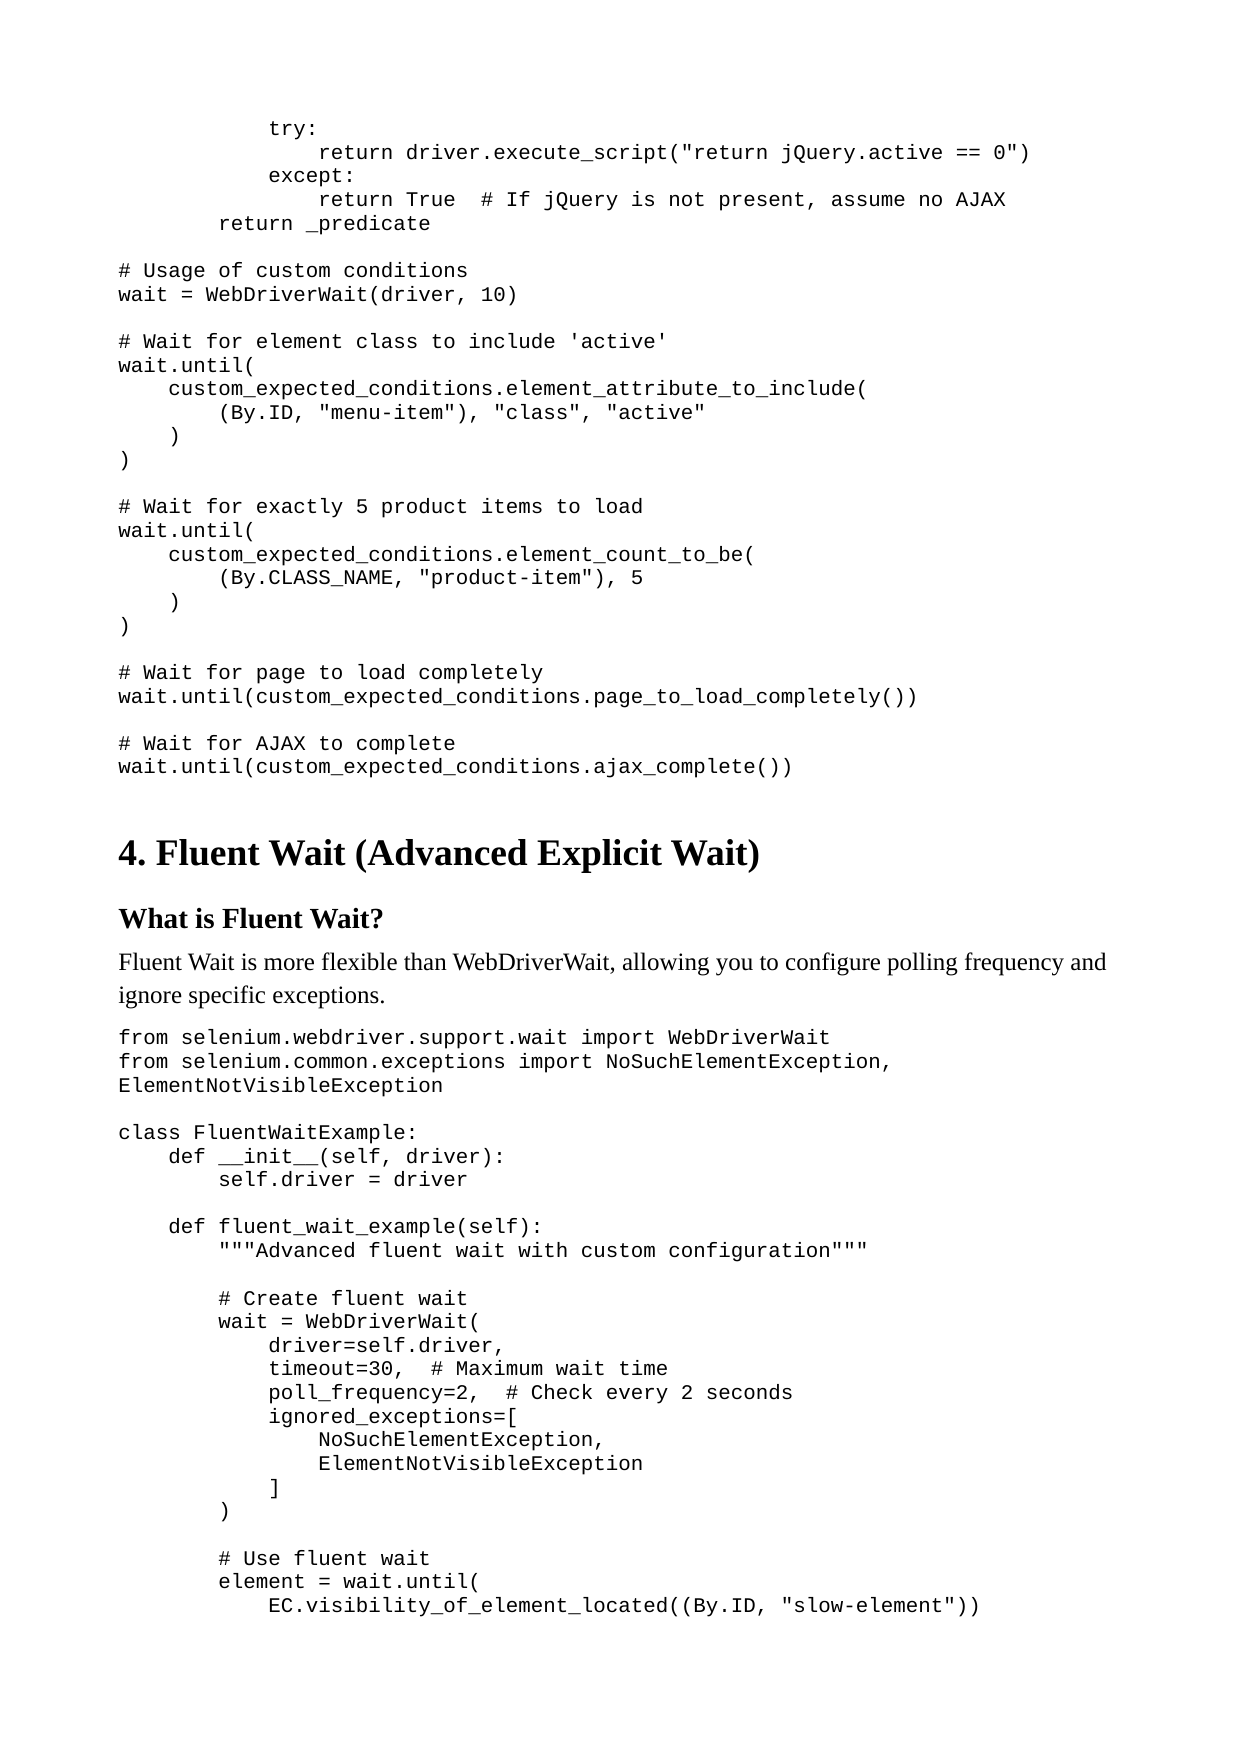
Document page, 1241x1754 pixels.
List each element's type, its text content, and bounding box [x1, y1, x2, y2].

text custom_expected_conditions.element_count_to_be( [118, 544, 1122, 567]
text def fluent_wait_example(self): [118, 1217, 1122, 1240]
text ) [118, 615, 1122, 638]
text def __init__(self, driver): [118, 1146, 1122, 1169]
text ) [118, 426, 1122, 449]
text poll_frequency=2, # Check every 2 seconds [118, 1382, 1122, 1406]
text from selenium.webdriver.support.wait import WebDriverWait [118, 1027, 1122, 1051]
text return driver.execute_script("return jQuery.active == 0") [118, 142, 1122, 165]
subtitle 4. Fluent Wait (Advanced Explicit Wait) [118, 831, 1122, 874]
text # Usage of custom conditions [118, 260, 1122, 284]
subtitle What is Fluent Wait? [118, 901, 1122, 934]
text NoSuchElementException, [118, 1429, 1122, 1453]
text """Advanced fluent wait with custom configuration""" [118, 1240, 1122, 1264]
text from selenium.common.exceptions import NoSuchElementException, ElementNotVisibleException [118, 1051, 1122, 1098]
text ElementNotVisibleException [118, 1453, 1122, 1477]
text # Wait for element class to include 'active' [118, 331, 1122, 354]
text ) [118, 1500, 1122, 1524]
text class FluentWaitExample: [118, 1122, 1122, 1146]
text ] [118, 1477, 1122, 1500]
text return True # If jQuery is not present, assume no AJAX [118, 189, 1122, 213]
text except: [118, 165, 1122, 189]
text # Create fluent wait [118, 1287, 1122, 1311]
text timeout=30, # Maximum wait time [118, 1358, 1122, 1382]
text # Use fluent wait [118, 1548, 1122, 1571]
text return _predicate [118, 213, 1122, 236]
text ) [118, 591, 1122, 615]
text (By.ID, "menu-item"), "class", "active" [118, 402, 1122, 426]
text EC.visibility_of_element_located((By.ID, "slow-element")) [118, 1595, 1122, 1618]
text wait.until( [118, 520, 1122, 544]
text custom_expected_conditions.element_attribute_to_include( [118, 378, 1122, 402]
text (By.CLASS_NAME, "product-item"), 5 [118, 567, 1122, 591]
text wait.until( [118, 354, 1122, 378]
text ) [118, 449, 1122, 473]
text element = wait.until( [118, 1571, 1122, 1595]
text ignored_exceptions=[ [118, 1406, 1122, 1429]
text wait = WebDriverWait( [118, 1311, 1122, 1335]
text wait.until(custom_expected_conditions.page_to_load_completely()) [118, 686, 1122, 709]
text driver=self.driver, [118, 1335, 1122, 1358]
text self.driver = driver [118, 1169, 1122, 1193]
text wait.until(custom_expected_conditions.ajax_complete()) [118, 757, 1122, 780]
text Fluent Wait is more flexible than WebDriverWait, allowing you to configure polling frequency and ignore specific exceptions. [118, 947, 1122, 1008]
text wait = WebDriverWait(driver, 10) [118, 284, 1122, 307]
text try: [118, 118, 1122, 142]
text # Wait for exactly 5 product items to load [118, 496, 1122, 520]
text # Wait for AJAX to complete [118, 733, 1122, 757]
text # Wait for page to load completely [118, 662, 1122, 686]
